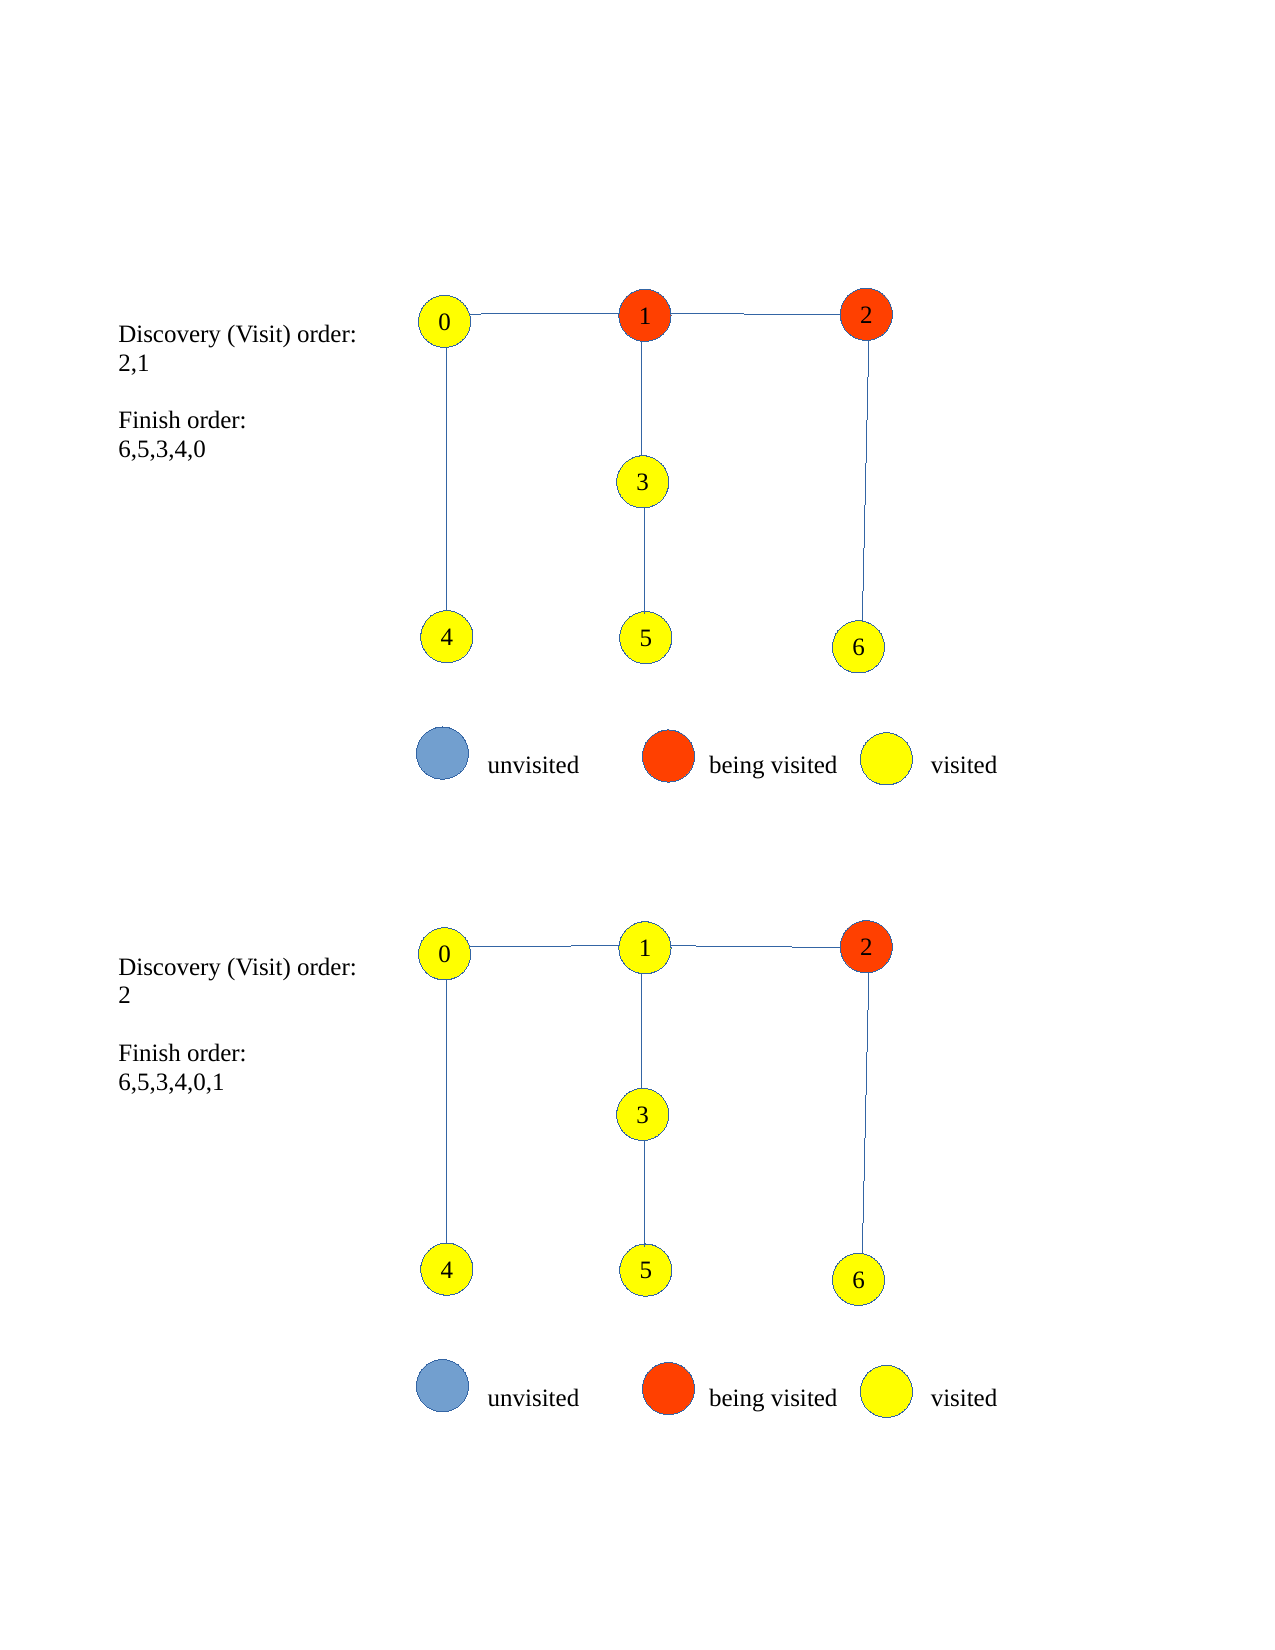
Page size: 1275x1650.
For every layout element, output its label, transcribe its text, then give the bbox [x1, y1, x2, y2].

text [118, 751, 434, 779]
text 6,5,3,4,0 [642, 434, 1157, 664]
text unvisited [450, 751, 654, 779]
text visited [904, 1383, 1157, 1412]
text [642, 981, 868, 1009]
text Discovery (Visit) order: [449, 319, 641, 348]
text Discovery (Visit) order: [869, 319, 1157, 348]
text 2 [118, 981, 446, 1009]
text [642, 1038, 1157, 1067]
text Discovery (Visit) order: [118, 952, 446, 981]
text unvisited [449, 1383, 655, 1412]
text [869, 981, 1157, 1009]
text Discovery (Visit) order: [642, 952, 868, 981]
text [118, 1383, 436, 1412]
text Discovery (Visit) order: [118, 319, 440, 348]
text [642, 406, 1157, 434]
text Finish order: [118, 1038, 446, 1067]
text being visited [683, 751, 868, 779]
text [447, 348, 641, 377]
text [642, 348, 868, 377]
text Finish order: [118, 406, 446, 434]
text 6,5,3,4,0,1 [642, 1067, 1157, 1297]
text Discovery (Visit) order: [869, 952, 1157, 981]
text being visited [682, 1383, 869, 1412]
text 6,5,3,4,0 [118, 434, 644, 664]
text 6,5,3,4,0,1 [118, 1067, 644, 1297]
text Discovery (Visit) order: [447, 952, 641, 981]
text visited [904, 751, 1157, 779]
text Discovery (Visit) order: [642, 319, 868, 348]
text 2,1 [118, 348, 446, 377]
text [869, 348, 1157, 377]
text [447, 981, 641, 1009]
text [447, 1038, 641, 1067]
text [447, 406, 641, 434]
